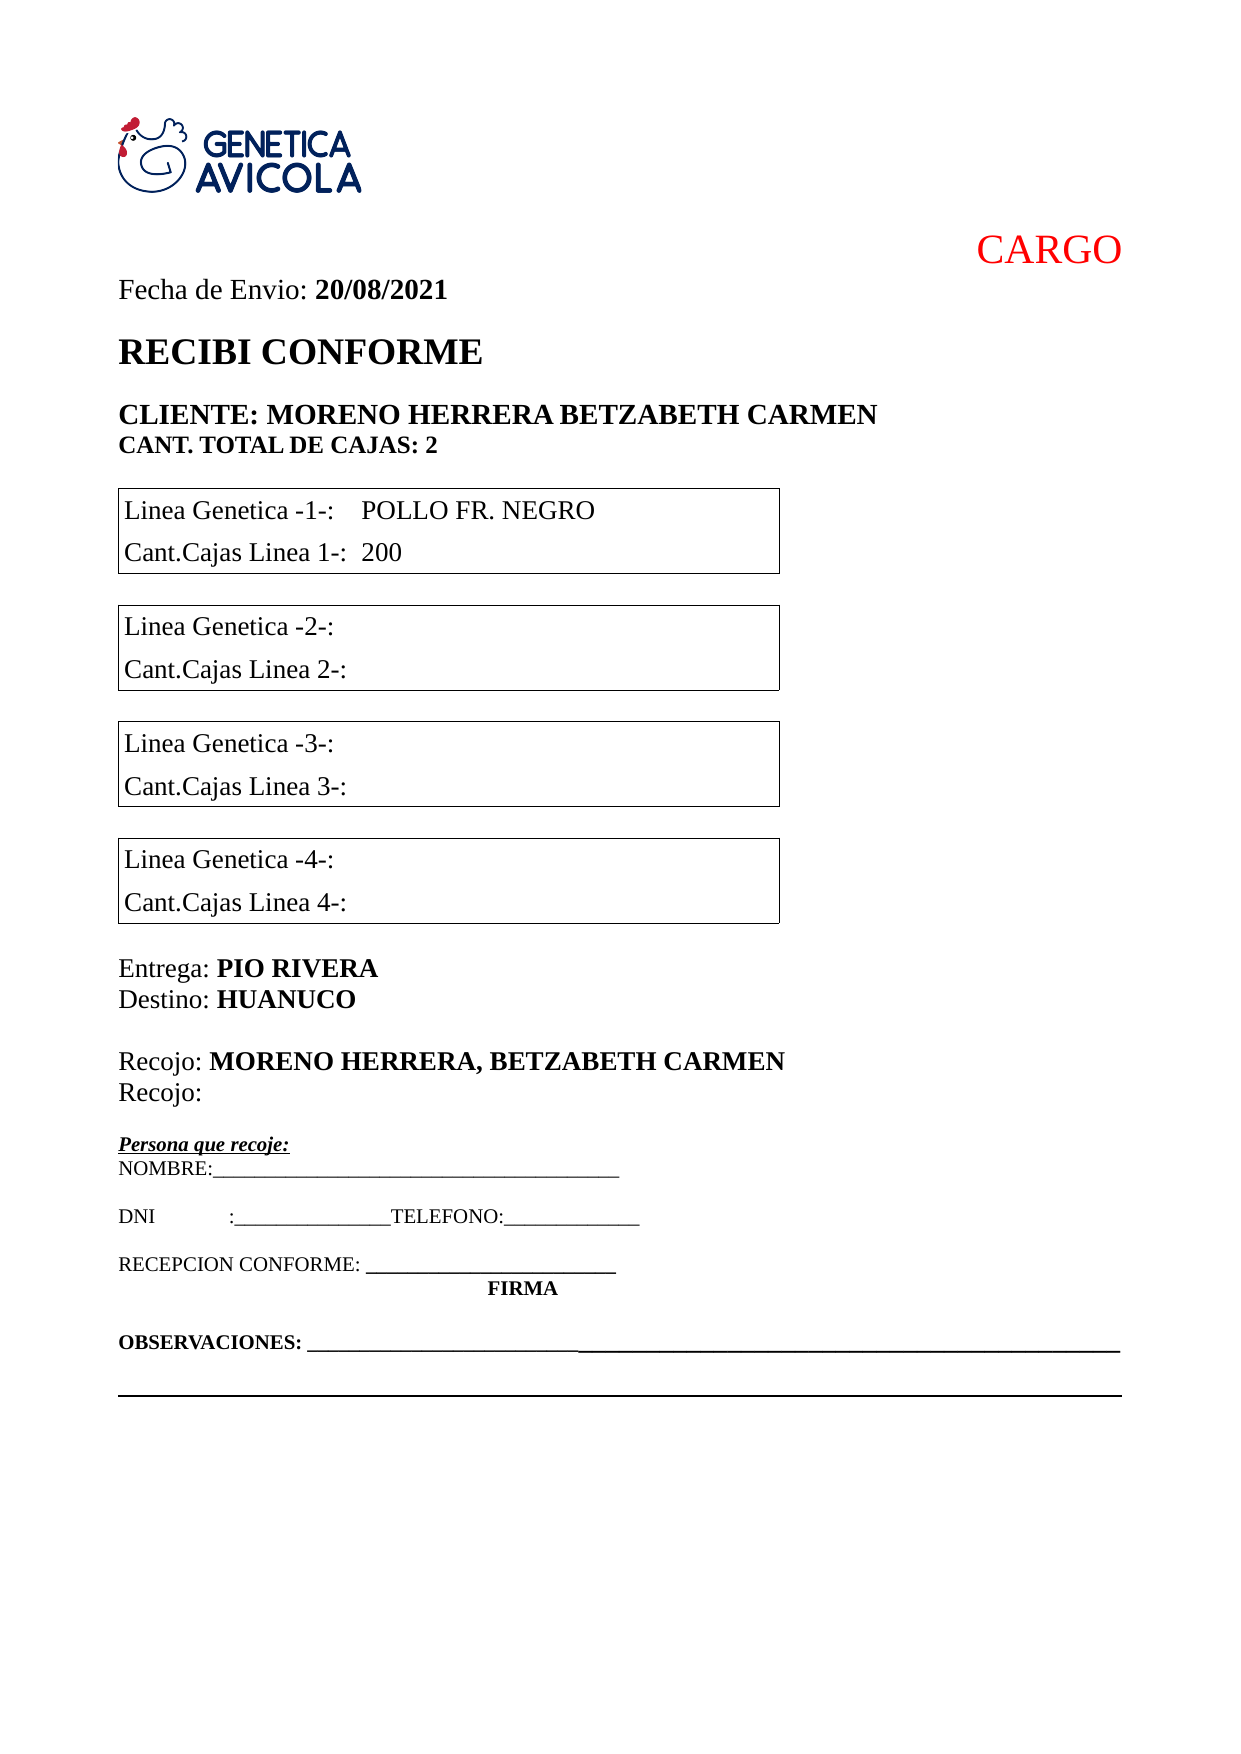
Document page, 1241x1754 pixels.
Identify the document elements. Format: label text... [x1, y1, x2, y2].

table_cell Linea Genetica -4-: [119, 839, 356, 880]
text Persona que recoje: [118, 1132, 1122, 1156]
text Recojo: [118, 1076, 1122, 1108]
table_cell [356, 764, 779, 806]
table_header Linea Genetica -1-: [119, 489, 356, 531]
table_cell Cant.Cajas Linea 4-: [119, 880, 356, 923]
text RECEPCION CONFORME: ________________________ [118, 1252, 1122, 1276]
table_cell [356, 839, 779, 880]
text OBSERVACIONES: __________________________________________________________________ [118, 1324, 1122, 1355]
table_cell Cant.Cajas Linea 1-: [119, 531, 356, 573]
text Entrega: PIO RIVERA [118, 952, 1122, 983]
text Recojo: MORENO HERRERA, BETZABETH CARMEN [118, 1045, 1122, 1076]
table_cell [356, 691, 779, 721]
table_cell [356, 574, 779, 604]
text NOMBRE:_______________________________________ [118, 1156, 1122, 1180]
text RECIBI CONFORME [118, 330, 1122, 373]
text Fecha de Envio: 20/08/2021 [118, 272, 1122, 306]
picture [117, 117, 362, 193]
table_cell Linea Genetica -3-: [119, 722, 356, 764]
table_cell Cant.Cajas Linea 2-: [119, 647, 356, 690]
table_cell [356, 807, 779, 838]
text CARGO [118, 224, 1122, 272]
table_cell [118, 807, 356, 838]
table_cell [356, 722, 779, 764]
text CLIENTE: MORENO HERRERA BETZABETH CARMEN [118, 397, 1122, 431]
table_cell [356, 606, 779, 647]
table_cell [118, 691, 356, 721]
table_cell [118, 574, 356, 604]
text Destino: HUANUCO [118, 983, 1122, 1014]
text CANT. TOTAL DE CAJAS: 2 [118, 431, 1122, 459]
table_cell [356, 880, 779, 923]
text FIRMA [118, 1276, 1122, 1300]
table_cell Linea Genetica -2-: [119, 606, 356, 647]
text DNI :_______________TELEFONO:_____________ [118, 1204, 1122, 1228]
table_cell 200 [356, 531, 779, 573]
table_header POLLO FR. NEGRO [356, 489, 779, 531]
table_cell [356, 647, 779, 690]
table_cell Cant.Cajas Linea 3-: [119, 764, 356, 806]
